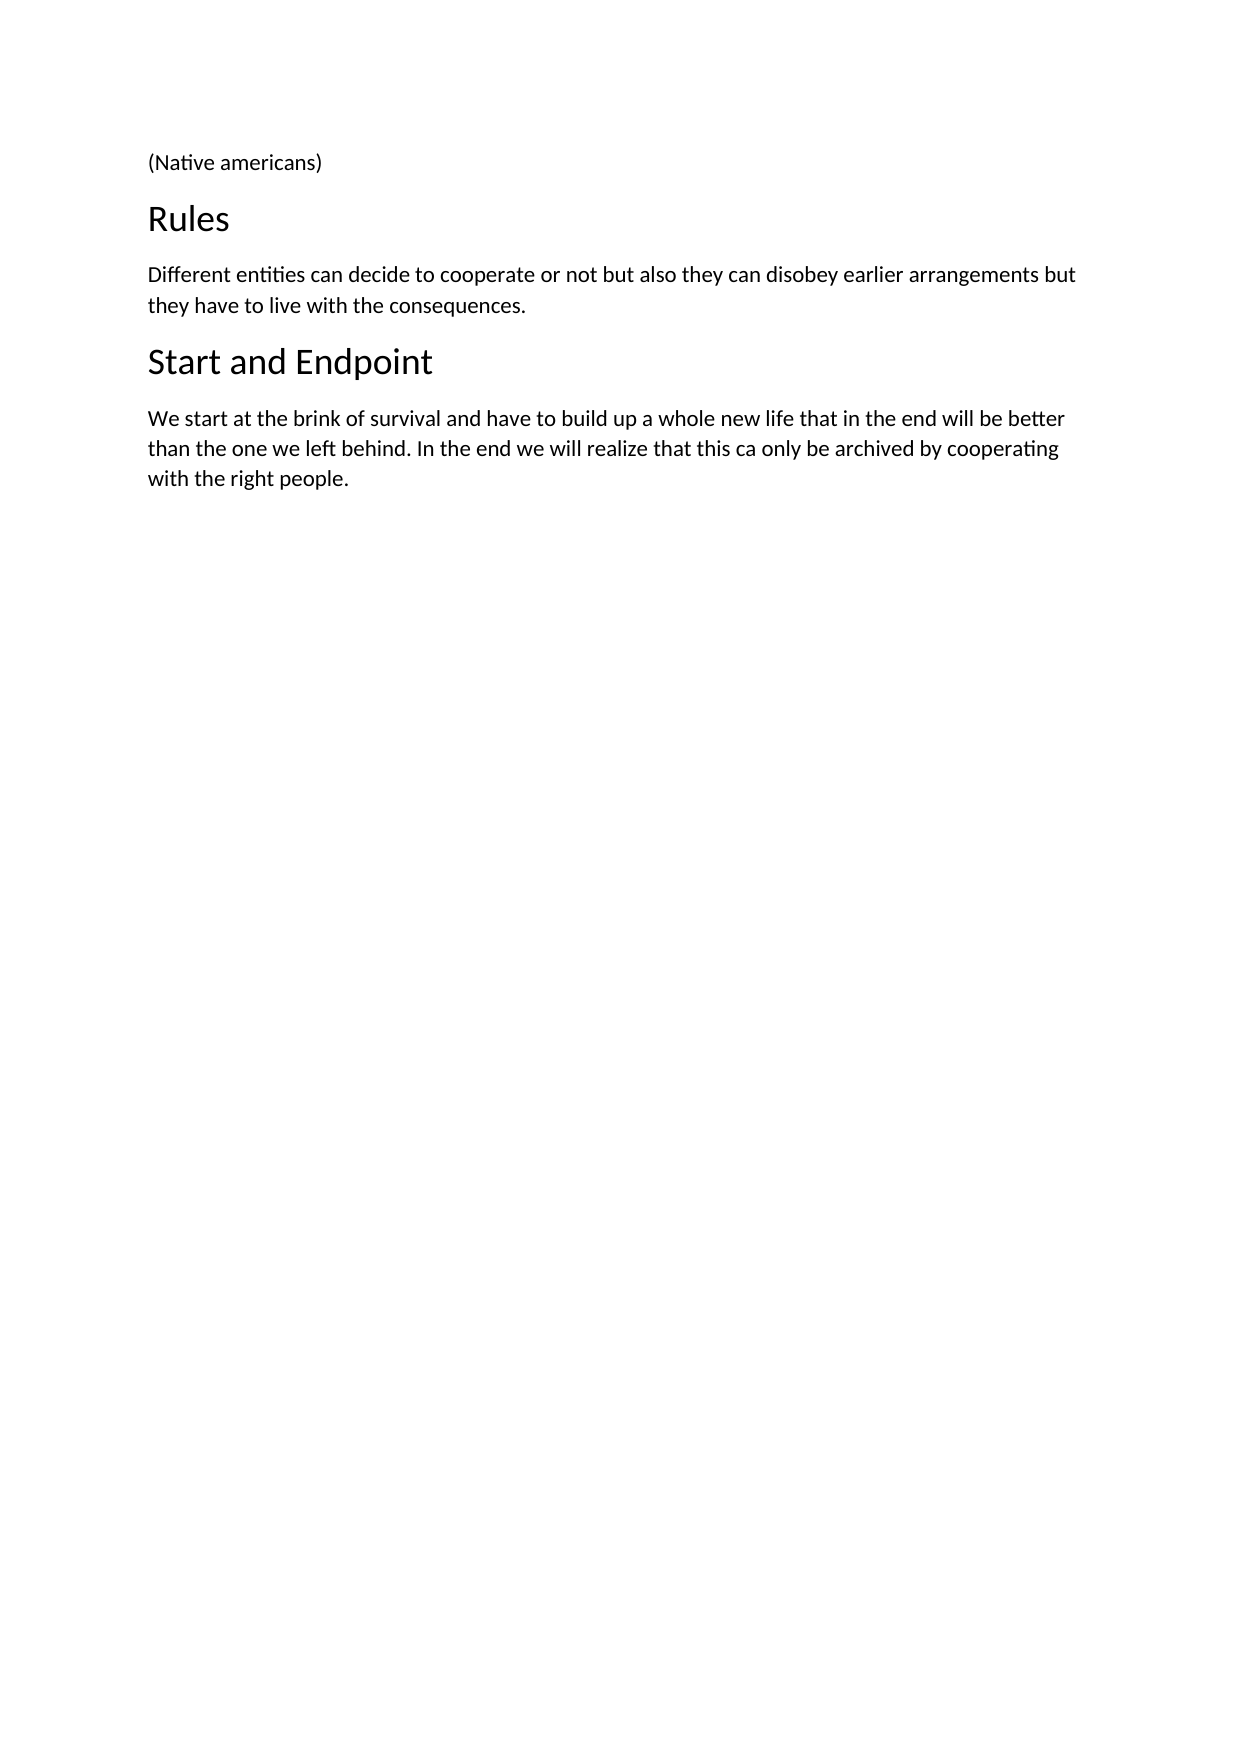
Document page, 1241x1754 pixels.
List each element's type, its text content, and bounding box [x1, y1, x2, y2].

text (Native americans) [148, 148, 1093, 176]
text We start at the brink of survival and have to build up a whole new life that in the end will be better than the one we left behind. In the end we will realize that this ca only be archived by cooperating with the right people. [148, 404, 1093, 492]
text Different entities can decide to cooperate or not but also they can disobey earlier arrangements but they have to live with the consequences. [148, 261, 1093, 319]
text Start and Endpoint [148, 338, 1093, 383]
text Rules [148, 194, 1093, 240]
